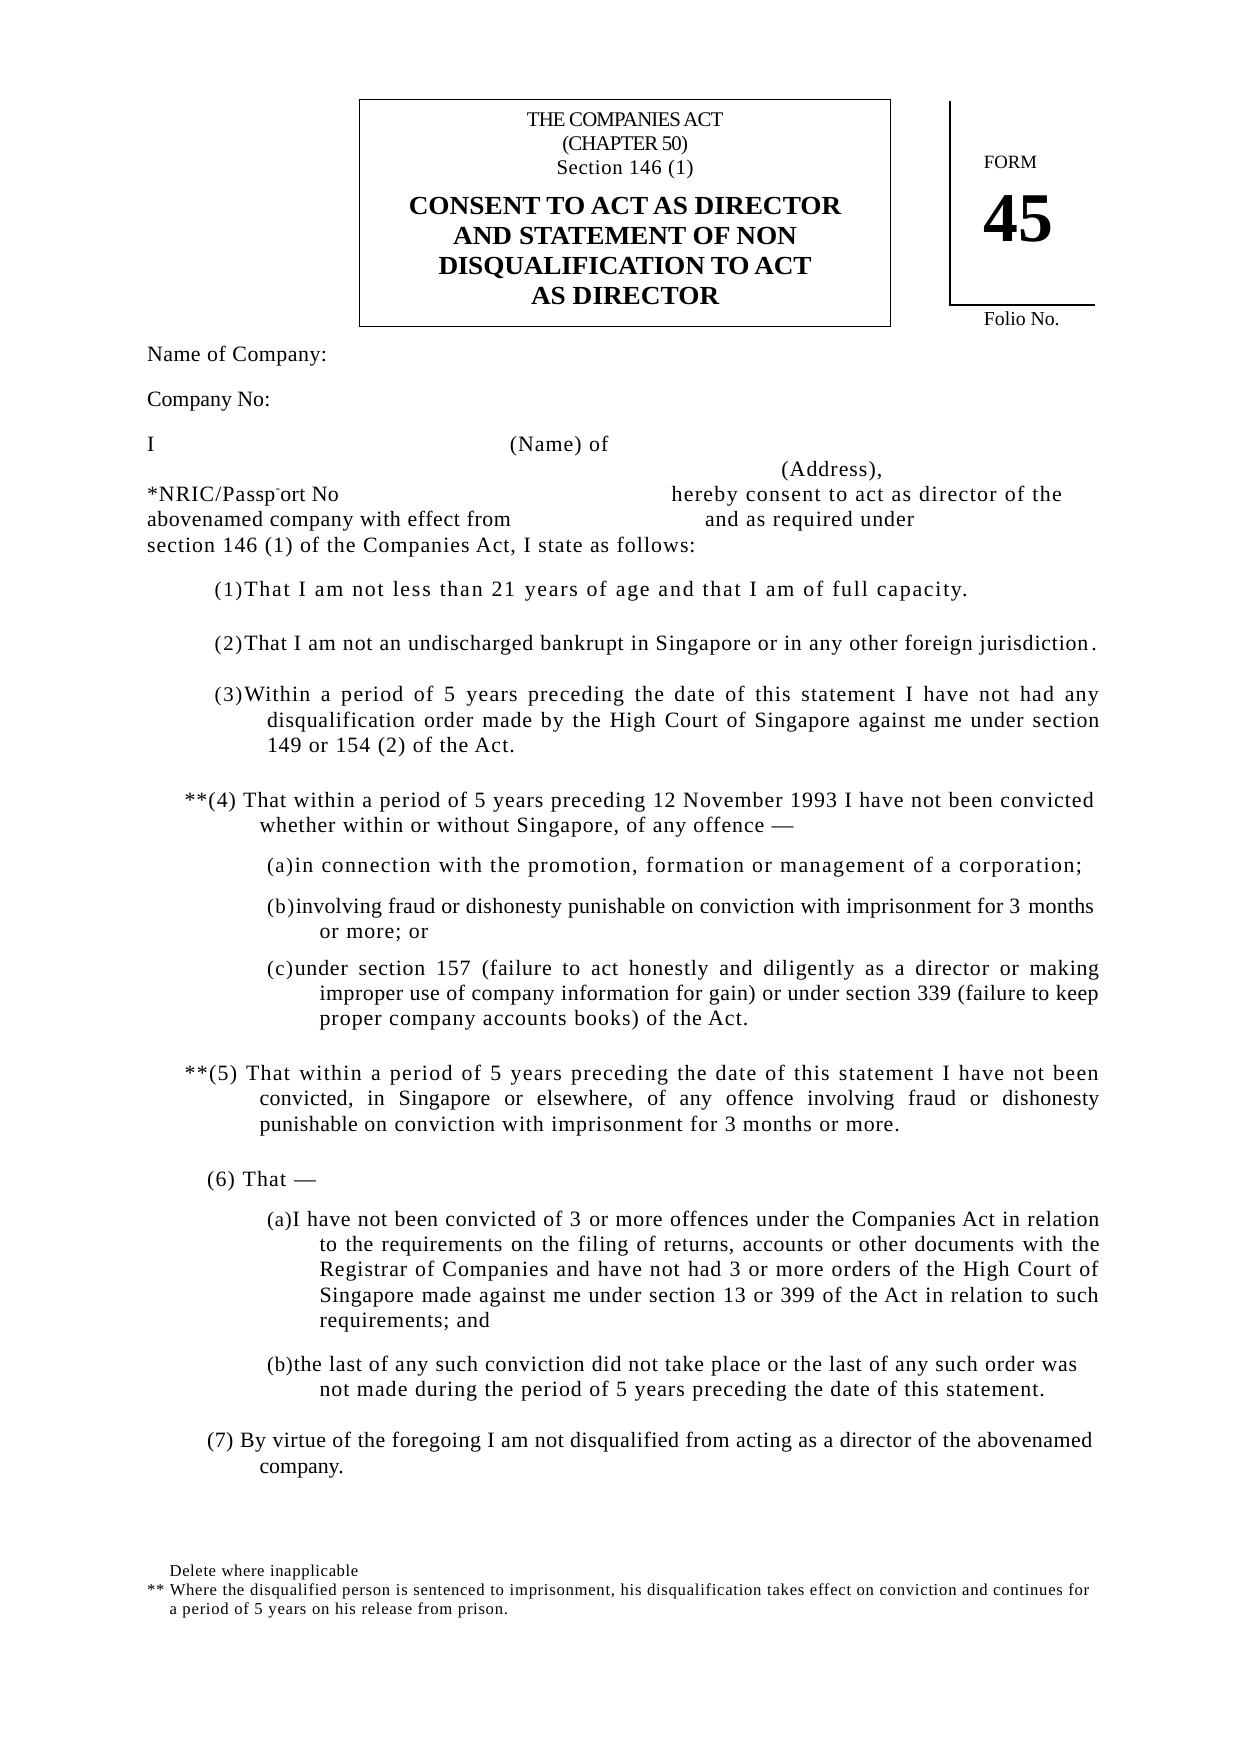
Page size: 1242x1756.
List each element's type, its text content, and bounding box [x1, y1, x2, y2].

table_cell [891, 101, 949, 304]
text ** Where the disqualified person is sentenced to imprisonment, his disqualification takes effect on conviction and continues for a period of 5 years on his release from prison. [147, 1579, 1101, 1618]
table_cell [891, 304, 950, 326]
text abovenamed company with effect from <get_datenow()> and as required under [147, 506, 1101, 532]
text section 146 (1) of the Companies Act, I state as follows: [147, 532, 1101, 557]
list Within a period of 5 years preceding the date of this statement I have not had any disqualification order made by the High Court of Singapore against me under section 149 or 154 (2) of the Act. [214, 681, 1101, 757]
list the last of any such conviction did not take place or the last of any such order was not made during the period of 5 years preceding the date of this statement. [267, 1351, 1101, 1401]
list I have not been convicted of 3 or more offences under the Companies Act in relation to the requirements on the filing of returns, accounts or other documents with the Registrar of Companies and have not had 3 or more orders of the High Court of Singapore made against me under section 13 or 399 of the Act in relation to such requirements; and [267, 1206, 1101, 1332]
text (6) That — [207, 1166, 1101, 1191]
text Delete where inapplicable [169, 1560, 1101, 1579]
text **(5) That within a period of 5 years preceding the date of this statement I have not been convicted, in Singapore or elsewhere, of any offence involving fraud or dishonesty punishable on conviction with imprisonment for 3 months or more. [184, 1060, 1101, 1136]
table_header THE COMPANIES ACT (CHAPTER 50) Section 146 (1) CONSENT TO ACT AS DIRECTOR AND STATEMENT OF NON DISQUALIFICATION TO ACT AS DIRECTOR [360, 100, 890, 326]
table_cell Folio No. [950, 306, 1095, 330]
text <get_partner_full_address(get_director1(o.id)['id'])> (Address), [147, 456, 1101, 481]
list under section 157 (failure to act honestly and diligently as a director or making improper use of company information for gain) or under section 339 (failure to keep proper company accounts books) of the Act. [267, 954, 1101, 1030]
table_cell [891, 326, 950, 330]
text Name of Company: <o.name> [147, 341, 1101, 366]
text I <get_director1(o.id)['name']> (Name) of [147, 431, 1101, 456]
table_cell FORM 45 [951, 101, 1095, 304]
text (7) By virtue of the foregoing I am not disqualified from acting as a director of the abovenamed company. [207, 1427, 1101, 1478]
list involving fraud or dishonesty punishable on conviction with imprisonment for 3 months or more; or [267, 893, 1101, 943]
list in connection with the promotion, formation or management of a corporation; [267, 852, 1101, 878]
list That I am not an undischarged bankrupt in Singapore or in any other foreign jurisdiction. [214, 630, 1101, 655]
text **(4) That within a period of 5 years preceding 12 November 1993 I have not been convicted whether within or without Singapore, of any offence — [184, 787, 1101, 837]
text Company No: <o.uen> [147, 386, 1101, 411]
text *NRIC/Passp-ort No <get_director1(o.id)['nric']> hereby consent to act as director of the [147, 481, 1101, 506]
list That I am not less than 21 years of age and that I am of full capacity. [214, 576, 1101, 601]
